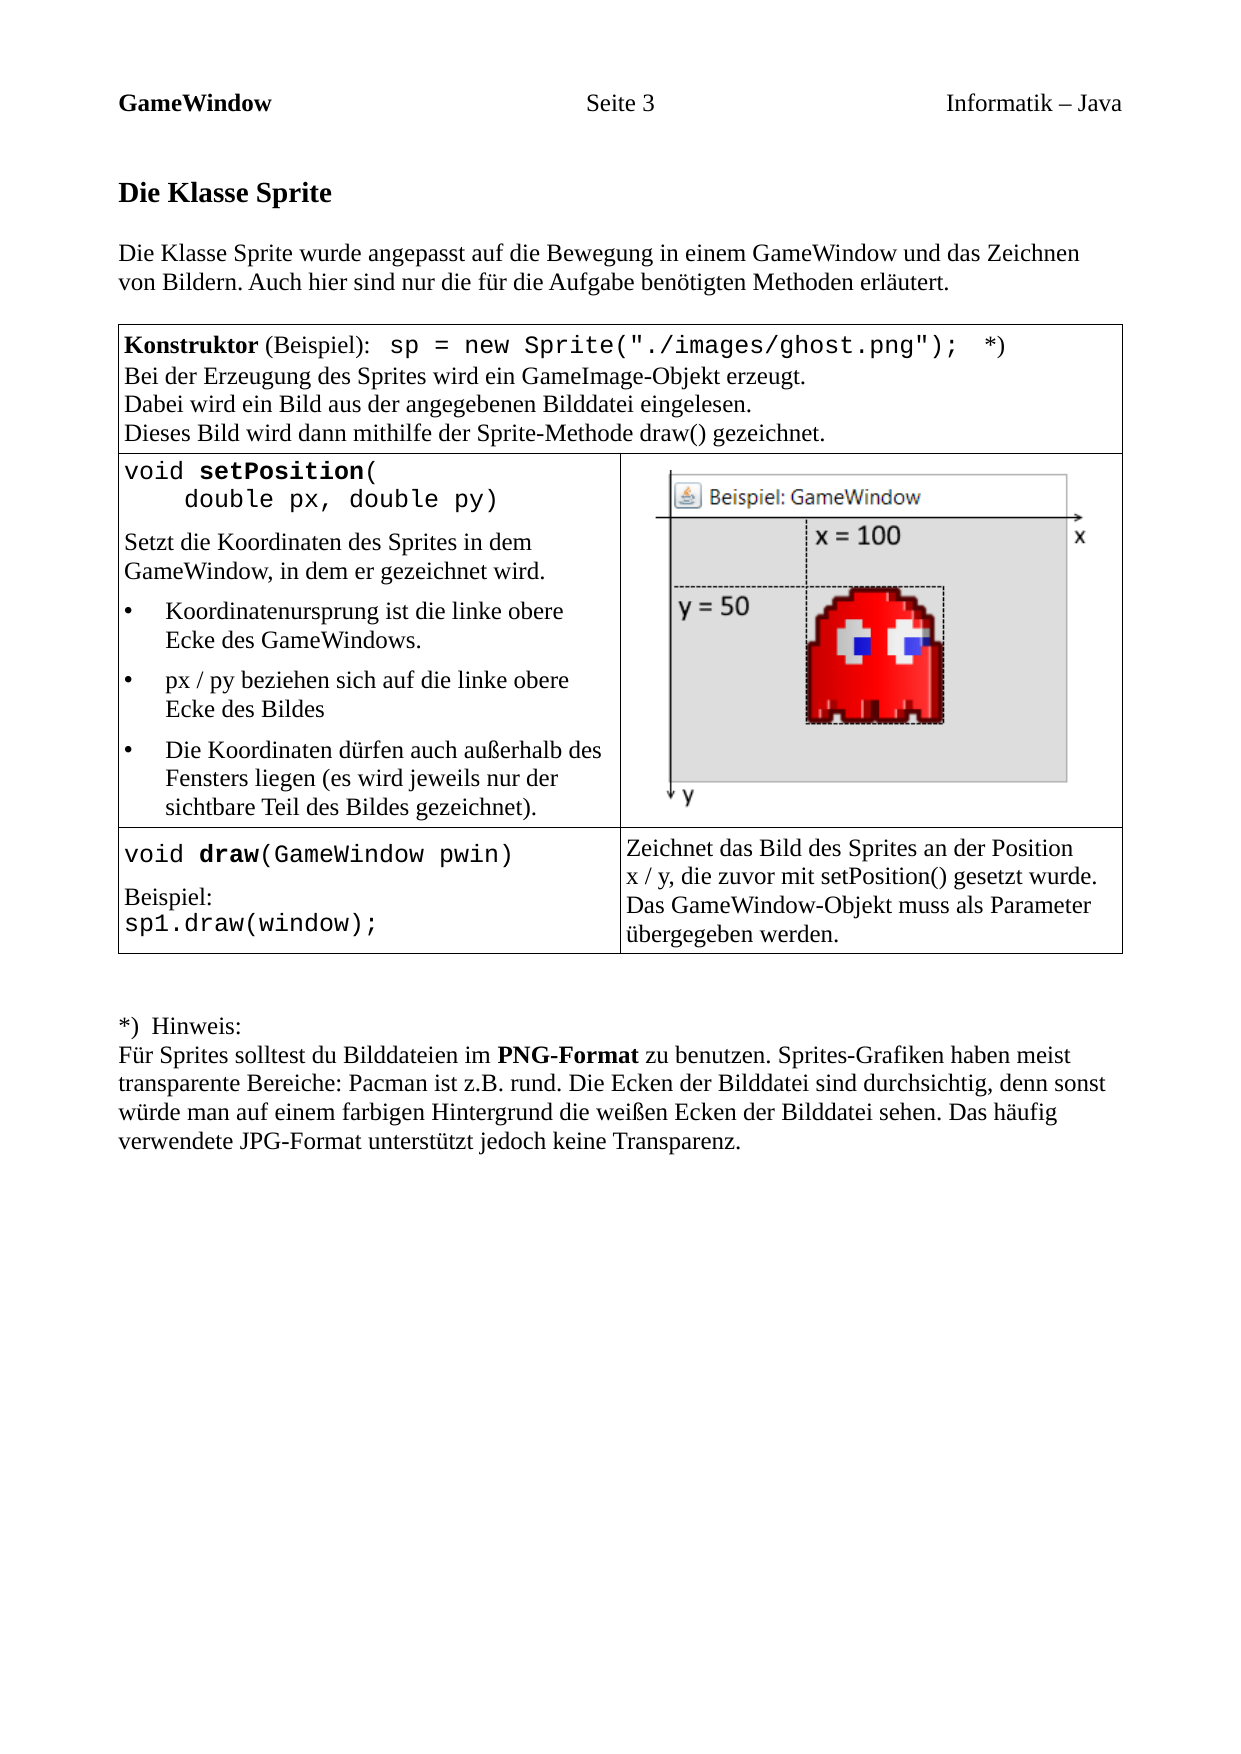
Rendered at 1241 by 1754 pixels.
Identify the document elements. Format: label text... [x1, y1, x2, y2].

table_header Konstruktor (Beispiel): sp = new Sprite("./images/ghost.png"); *) Bei der Erzeugung des Sprites wird ein GameImage-Objekt erzeugt. Dabei wird ein Bild aus der angegebenen Bilddatei eingelesen. Dieses Bild wird dann mithilfe der Sprite-Methode draw() gezeichnet. [119, 325, 1122, 453]
text Die Klasse Sprite wurde angepasst auf die Bewegung in einem GameWindow und das Zeichnen von Bildern. Auch hier sind nur die für die Aufgabe benötigten Methoden erläutert. [118, 238, 1122, 295]
table_cell void setPosition( double px, double py) Setzt die Koordinaten des Sprites in dem GameWindow, in dem er gezeichnet wird. Koordinatenursprung ist die linke obere Ecke des GameWindows. px / py beziehen sich auf die linke obere Ecke des Bildes Die Koordinaten dürfen auch außerhalb des Fensters liegen (es wird jeweils nur der sichtbare Teil des Bildes gezeichnet). [119, 454, 620, 827]
table_cell void draw(GameWindow pwin) Beispiel: sp1.draw(window); [119, 828, 620, 953]
table_cell Zeichnet das Bild des Sprites an der Position x / y, die zuvor mit setPosition() gesetzt wurde. Das GameWindow-Objekt muss als Parameter übergegeben werden. [621, 828, 1122, 953]
table_cell [621, 454, 1122, 827]
text *) Hinweis: [118, 1011, 1122, 1040]
picture [655, 470, 1087, 809]
text Für Sprites solltest du Bilddateien im PNG-Format zu benutzen. Sprites-Grafiken haben meist transparente Bereiche: Pacman ist z.B. rund. Die Ecken der Bilddatei sind durchsichtig, denn sonst würde man auf einem farbigen Hintergrund die weißen Ecken der Bilddatei sehen. Das häufig verwendete JPG-Format unterstützt jedoch keine Transparenz. [118, 1040, 1122, 1155]
text Die Klasse Sprite [118, 176, 1122, 209]
